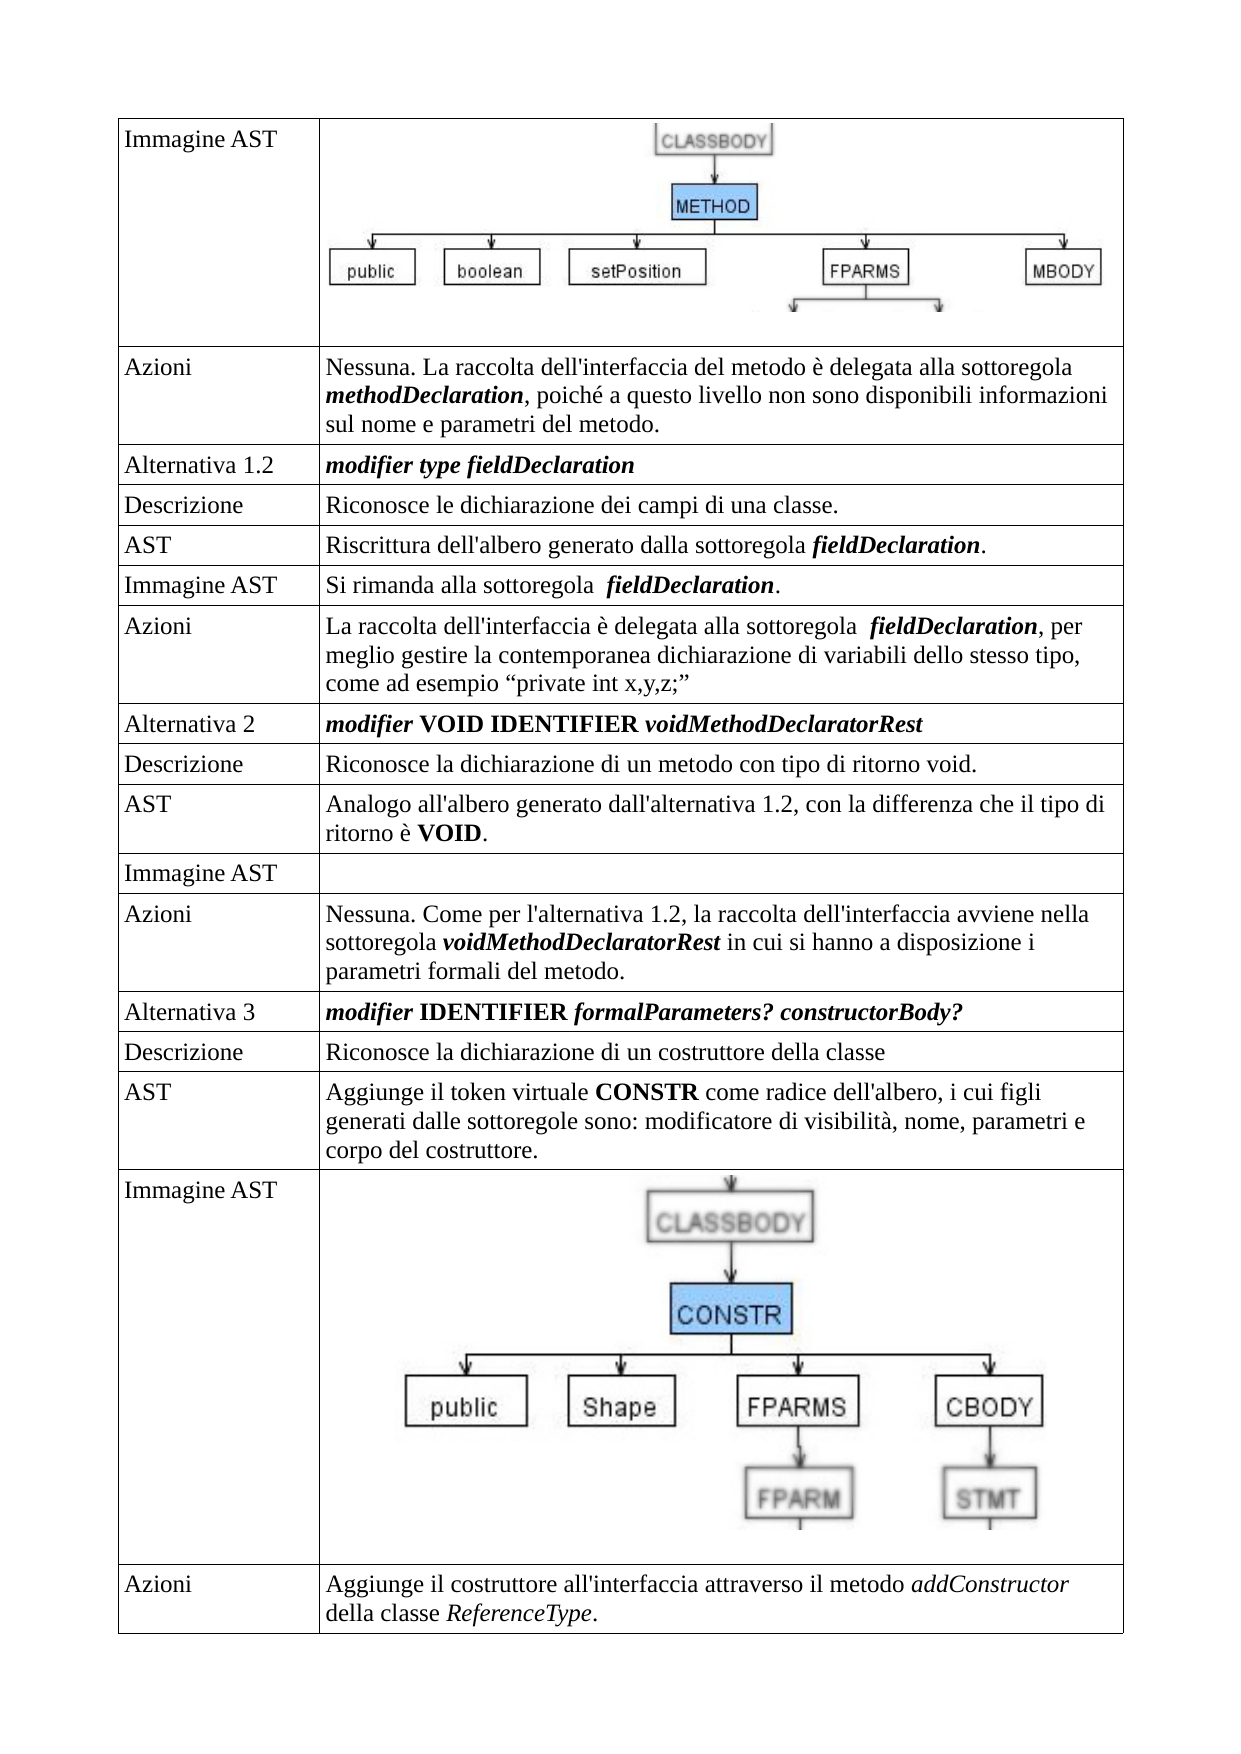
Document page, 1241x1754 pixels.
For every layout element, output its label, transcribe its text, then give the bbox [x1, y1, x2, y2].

table_cell Immagine AST [119, 119, 319, 346]
table_cell Riconosce la dichiarazione di un metodo con tipo di ritorno void. [320, 744, 1123, 783]
table_cell modifier VOID IDENTIFIER voidMethodDeclaratorRest [320, 704, 1123, 743]
table_cell Immagine AST [119, 1170, 319, 1564]
table_cell Aggiunge il costruttore all'interfaccia attraverso il metodo addConstructor della classe ReferenceType. [320, 1565, 1123, 1633]
table_cell La raccolta dell'interfaccia è delegata alla sottoregola fieldDeclaration, per meglio gestire la contemporanea dichiarazione di variabili dello stesso tipo, come ad esempio “private int x,y,z;” [320, 606, 1123, 703]
table_cell Descrizione [119, 485, 319, 524]
table_cell modifier type fieldDeclaration [320, 445, 1123, 484]
table_cell Azioni [119, 1565, 319, 1633]
table_cell Analogo all'albero generato dall'alternativa 1.2, con la differenza che il tipo di ritorno è VOID. [320, 785, 1123, 853]
table_cell Riscrittura dell'albero generato dalla sottoregola fieldDeclaration. [320, 526, 1123, 565]
table_cell Alternativa 2 [119, 704, 319, 743]
table_cell Aggiunge il token virtuale CONSTR come radice dell'albero, i cui figli generati dalle sottoregole sono: modificatore di visibilità, nome, parametri e corpo del costruttore. [320, 1072, 1123, 1169]
table_cell Riconosce le dichiarazione dei campi di una classe. [320, 485, 1123, 524]
table_cell Azioni [119, 347, 319, 444]
table_cell Azioni [119, 894, 319, 991]
table_cell Immagine AST [119, 566, 319, 605]
table_cell AST [119, 785, 319, 853]
table_cell Immagine AST [119, 854, 319, 893]
table_cell Alternativa 1.2 [119, 445, 319, 484]
table_cell Azioni [119, 606, 319, 703]
table_cell Si rimanda alla sottoregola fieldDeclaration. [320, 566, 1123, 605]
table_cell Descrizione [119, 744, 319, 783]
table_cell [320, 119, 1123, 346]
table_cell AST [119, 526, 319, 565]
table_cell Nessuna. La raccolta dell'interfaccia del metodo è delegata alla sottoregola methodDeclaration, poiché a questo livello non sono disponibili informazioni sul nome e parametri del metodo. [320, 347, 1123, 444]
table_cell Nessuna. Come per l'alternativa 1.2, la raccolta dell'interfaccia avviene nella sottoregola voidMethodDeclaratorRest in cui si hanno a disposizione i parametri formali del metodo. [320, 894, 1123, 991]
table_cell [320, 1170, 1123, 1564]
picture [325, 123, 1118, 312]
table_cell AST [119, 1072, 319, 1169]
table_cell [320, 854, 1123, 893]
table_cell Alternativa 3 [119, 992, 319, 1031]
table_cell modifier IDENTIFIER formalParameters? constructorBody? [320, 992, 1123, 1031]
table_cell Descrizione [119, 1032, 319, 1071]
picture [395, 1175, 1048, 1530]
table_cell Riconosce la dichiarazione di un costruttore della classe [320, 1032, 1123, 1071]
